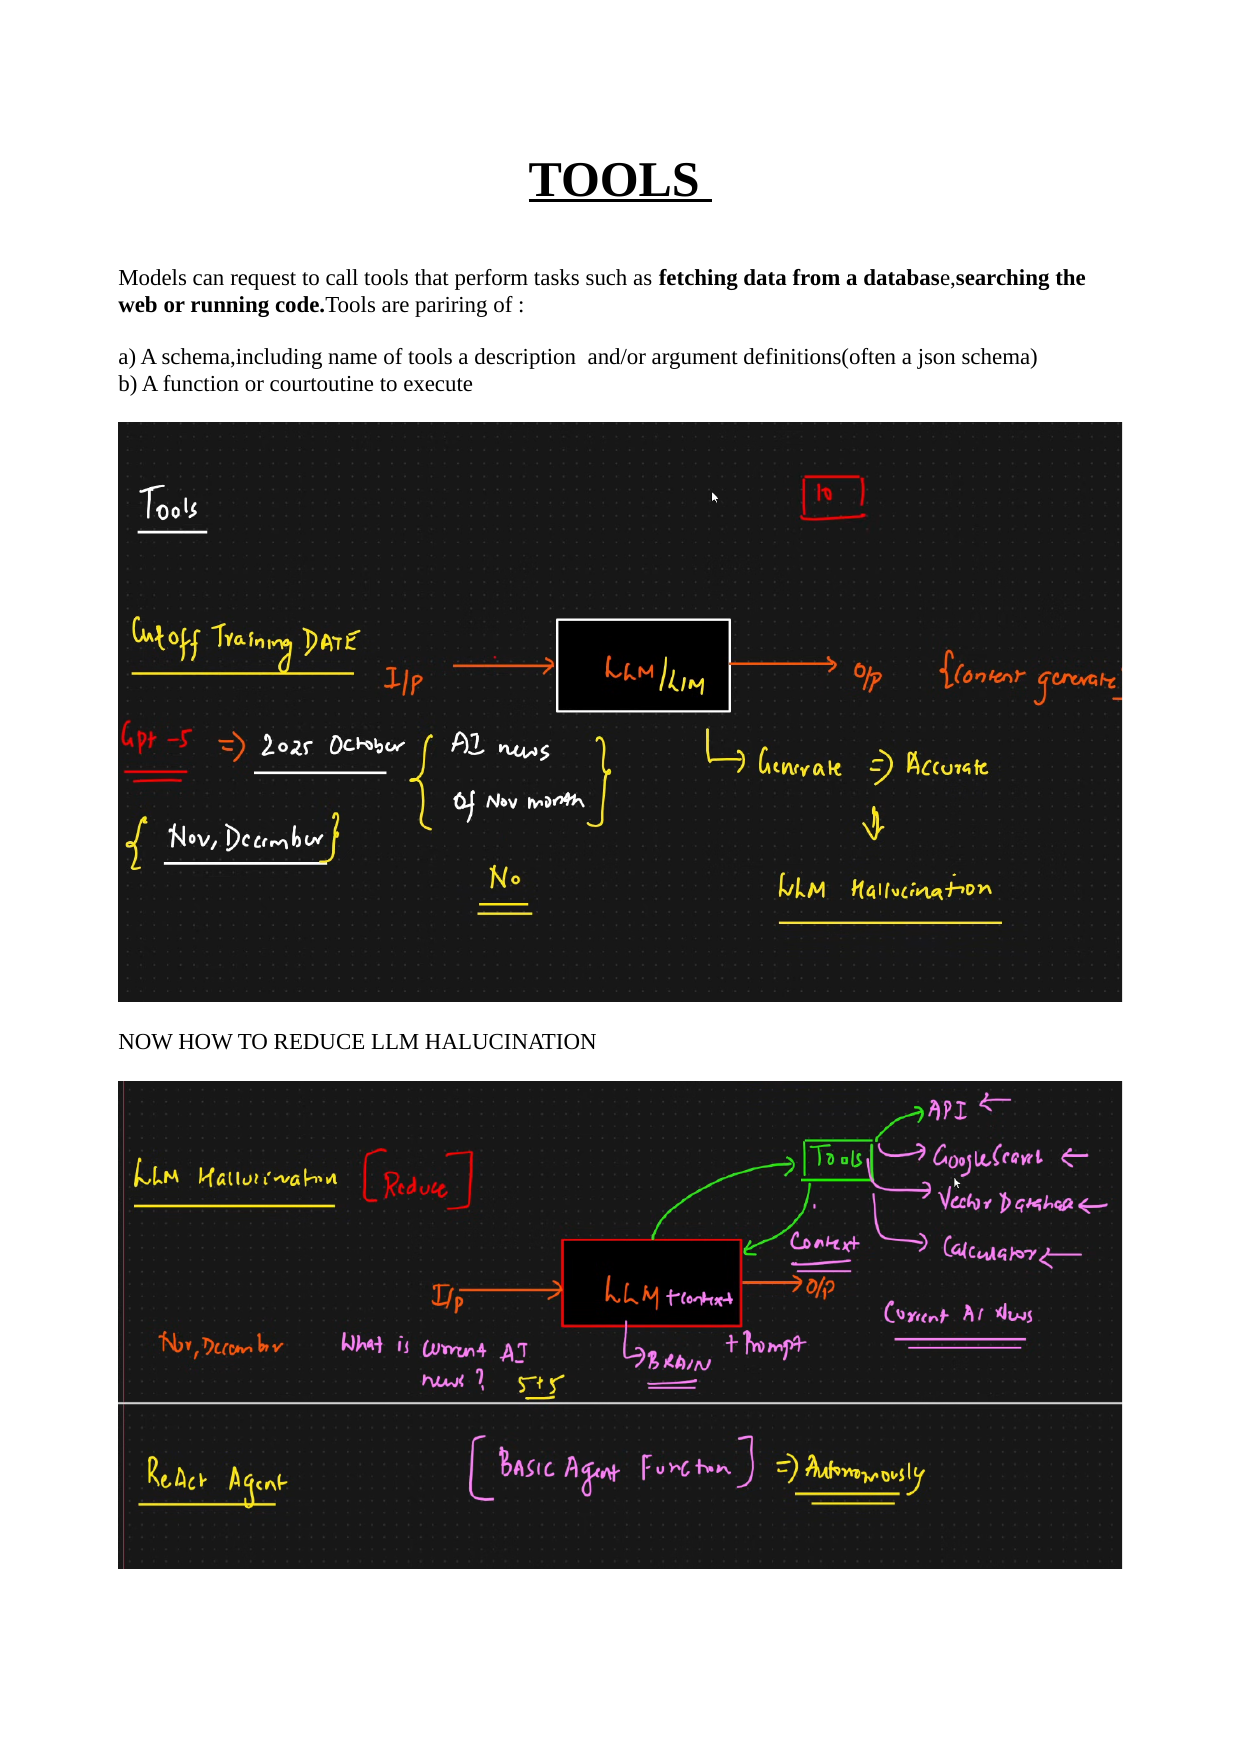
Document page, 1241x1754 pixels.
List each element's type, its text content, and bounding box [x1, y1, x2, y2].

text NOW HOW TO REDUCE LLM HALUCINATION [118, 1028, 1122, 1055]
text a) A schema,including name of tools a description and/or argument definitions(often a json schema) [118, 343, 1122, 370]
text b) A function or courtoutine to execute [118, 370, 1122, 396]
picture [118, 422, 1123, 1002]
picture [118, 1081, 1123, 1569]
text Models can request to call tools that perform tasks such as fetching data from a database,searching the web or running code.Tools are pariring of : [118, 264, 1122, 317]
text TOOLS [118, 149, 1122, 207]
